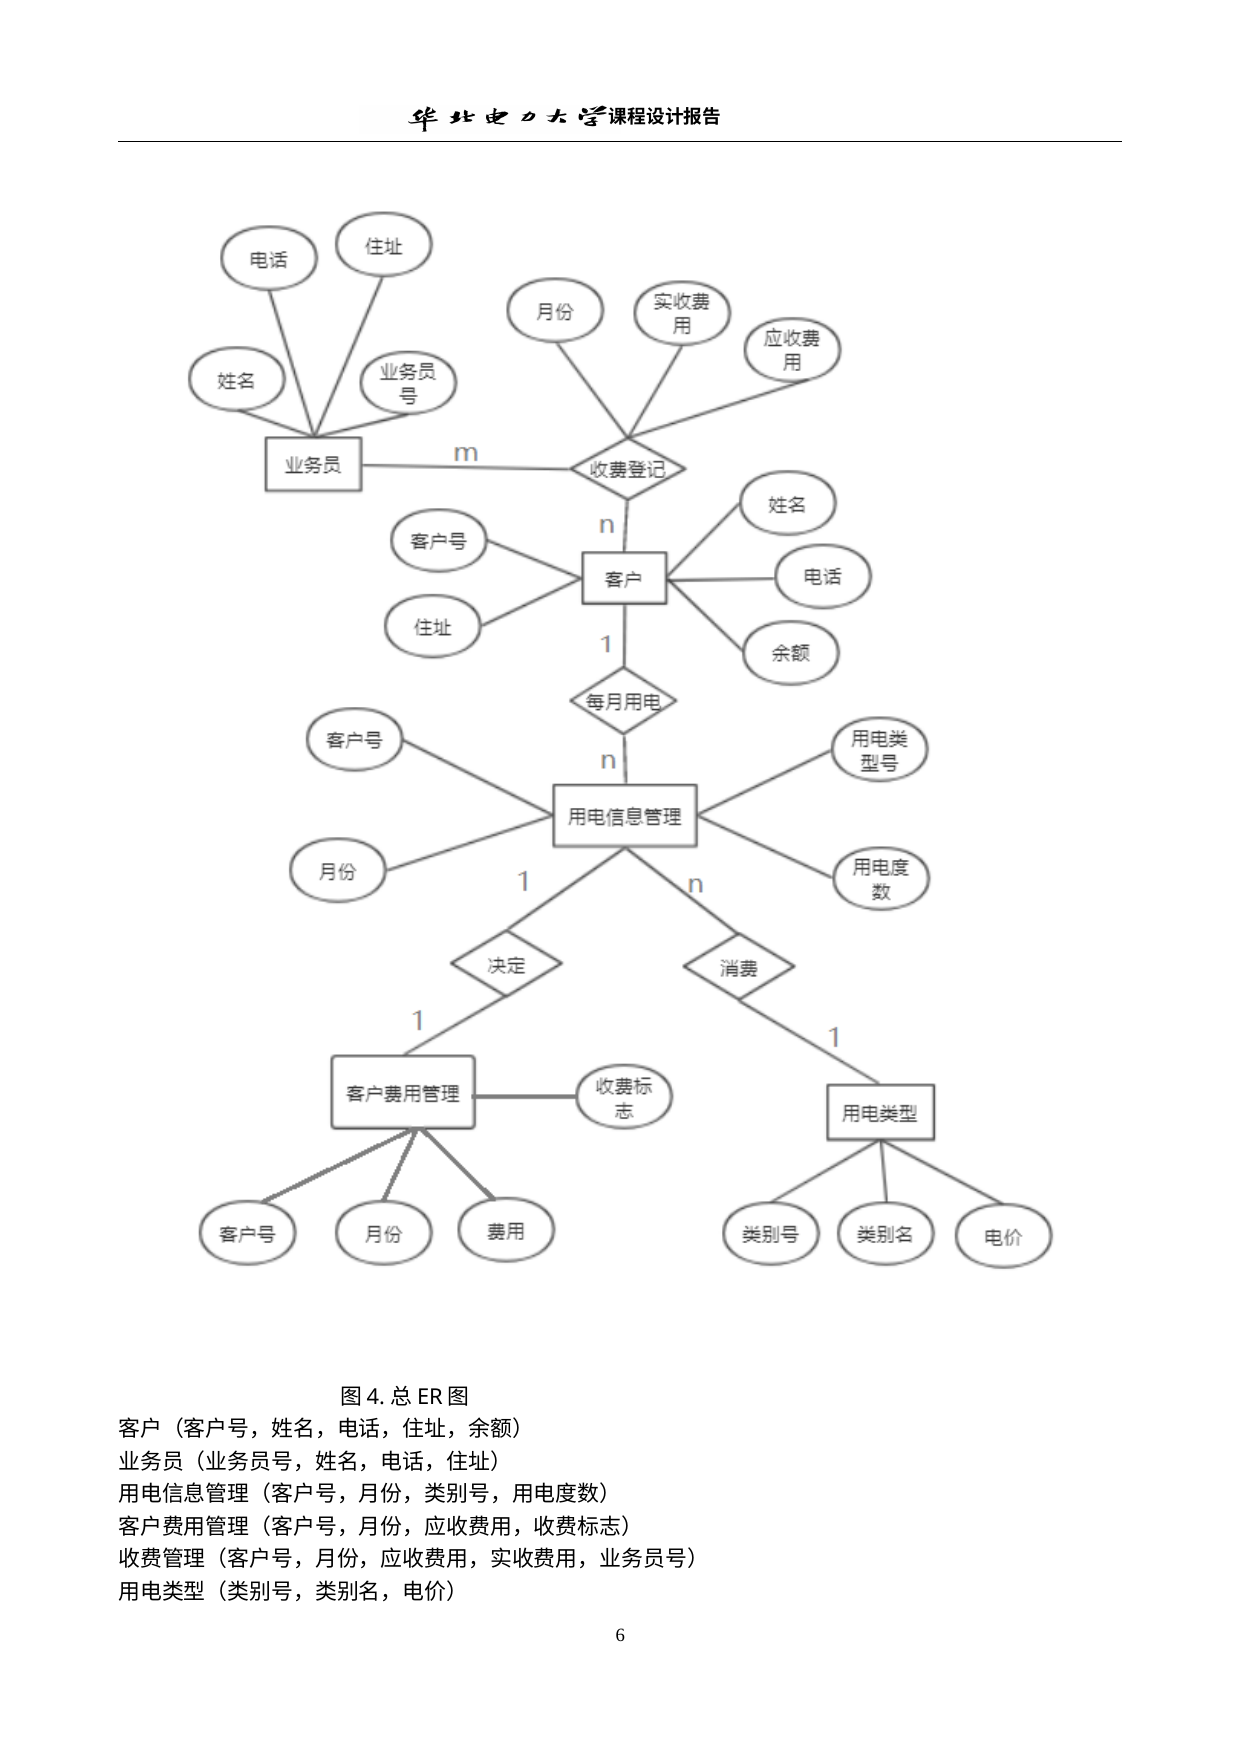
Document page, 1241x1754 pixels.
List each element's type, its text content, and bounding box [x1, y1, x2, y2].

text 客户（客户号，姓名，电话，住址，余额） [118, 1411, 1122, 1443]
text 图4. 总ER图 [118, 1378, 1122, 1411]
text 收费管理（客户号，月份，应收费用，实收费用，业务员号） [118, 1541, 1122, 1573]
text 用电信息管理（客户号，月份，类别号，用电度数） [118, 1476, 1122, 1508]
picture [118, 143, 1122, 1370]
text 用电类型（类别号，类别名，电价） [118, 1573, 1122, 1606]
picture [358, 105, 622, 134]
text 客户费用管理（客户号，月份，应收费用，收费标志） [118, 1508, 1122, 1541]
text 业务员（业务员号，姓名，电话，住址） [118, 1443, 1122, 1476]
